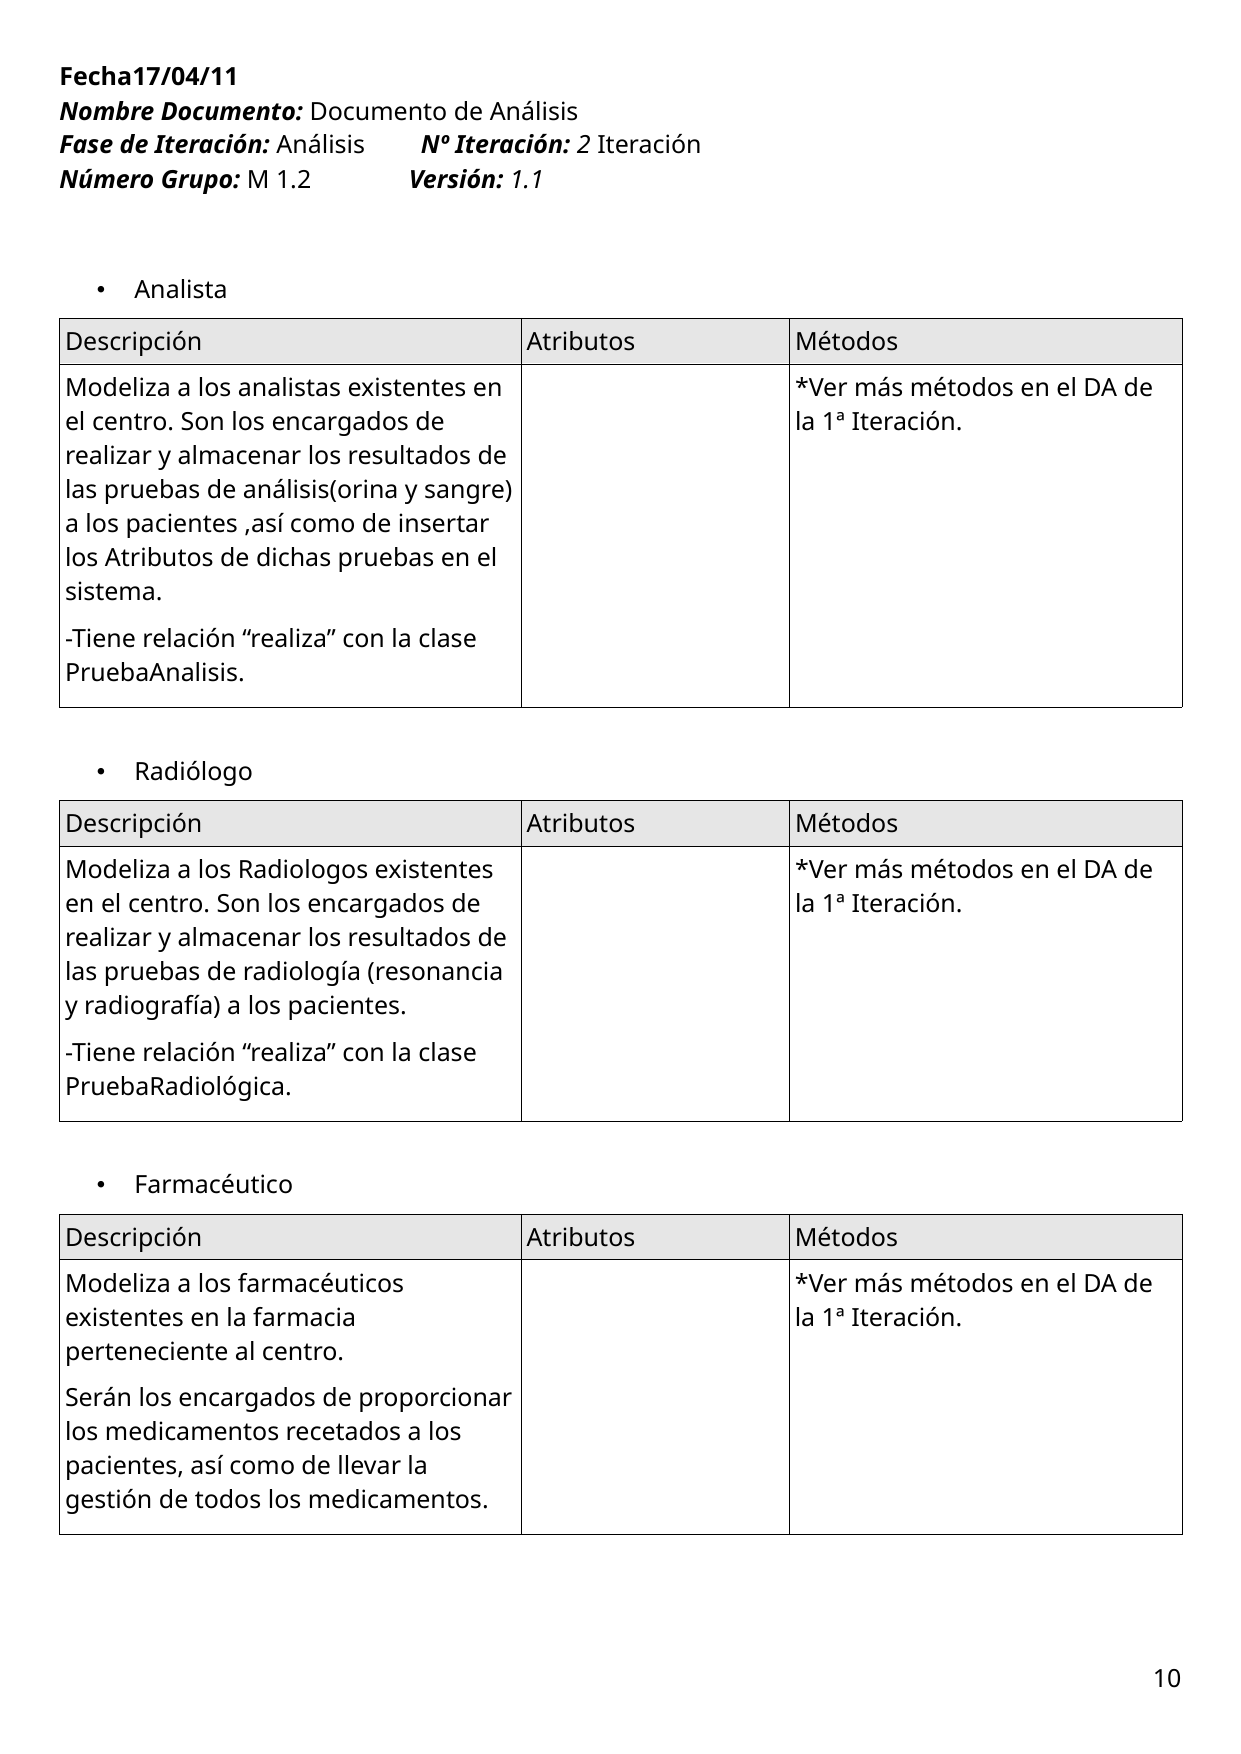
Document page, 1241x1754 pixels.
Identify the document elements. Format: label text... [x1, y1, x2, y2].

table_cell Modeliza a los Radiologos existentes en el centro. Son los encargados de realizar y almacenar los resultados de las pruebas de radiología (resonancia y radiografía) a los pacientes. -Tiene relación “realiza” con la clase PruebaRadiológica. [60, 847, 521, 1121]
list Analista [97, 271, 1181, 305]
table_cell *Ver más métodos en el DA de la 1ª Iteración. [790, 847, 1182, 1121]
table_cell *Ver más métodos en el DA de la 1ª Iteración. [790, 1260, 1182, 1534]
table_header Atributos [522, 801, 789, 846]
table_cell Modeliza a los analistas existentes en el centro. Son los encargados de realizar y almacenar los resultados de las pruebas de análisis(orina y sangre) a los pacientes ,así como de insertar los Atributos de dichas pruebas en el sistema. -Tiene relación “realiza” con la clase PruebaAnalisis. [60, 365, 521, 707]
table_header Atributos [522, 1215, 789, 1259]
table_header Métodos [790, 801, 1182, 846]
table_cell [522, 365, 789, 707]
table_cell *Ver más métodos en el DA de la 1ª Iteración. [790, 365, 1182, 707]
table_header Descripción [60, 1215, 521, 1259]
table_cell [522, 847, 789, 1121]
table_header Métodos [790, 1215, 1182, 1259]
table_header Métodos [790, 319, 1182, 363]
list Radiólogo [97, 753, 1181, 787]
table_header Descripción [60, 319, 521, 363]
table_cell [522, 1260, 789, 1534]
list Farmacéutico [97, 1167, 1181, 1201]
table_header Atributos [522, 319, 789, 363]
table_header Descripción [60, 801, 521, 846]
table_cell Modeliza a los farmacéuticos existentes en la farmacia perteneciente al centro. Serán los encargados de proporcionar los medicamentos recetados a los pacientes, así como de llevar la gestión de todos los medicamentos. [60, 1260, 521, 1534]
